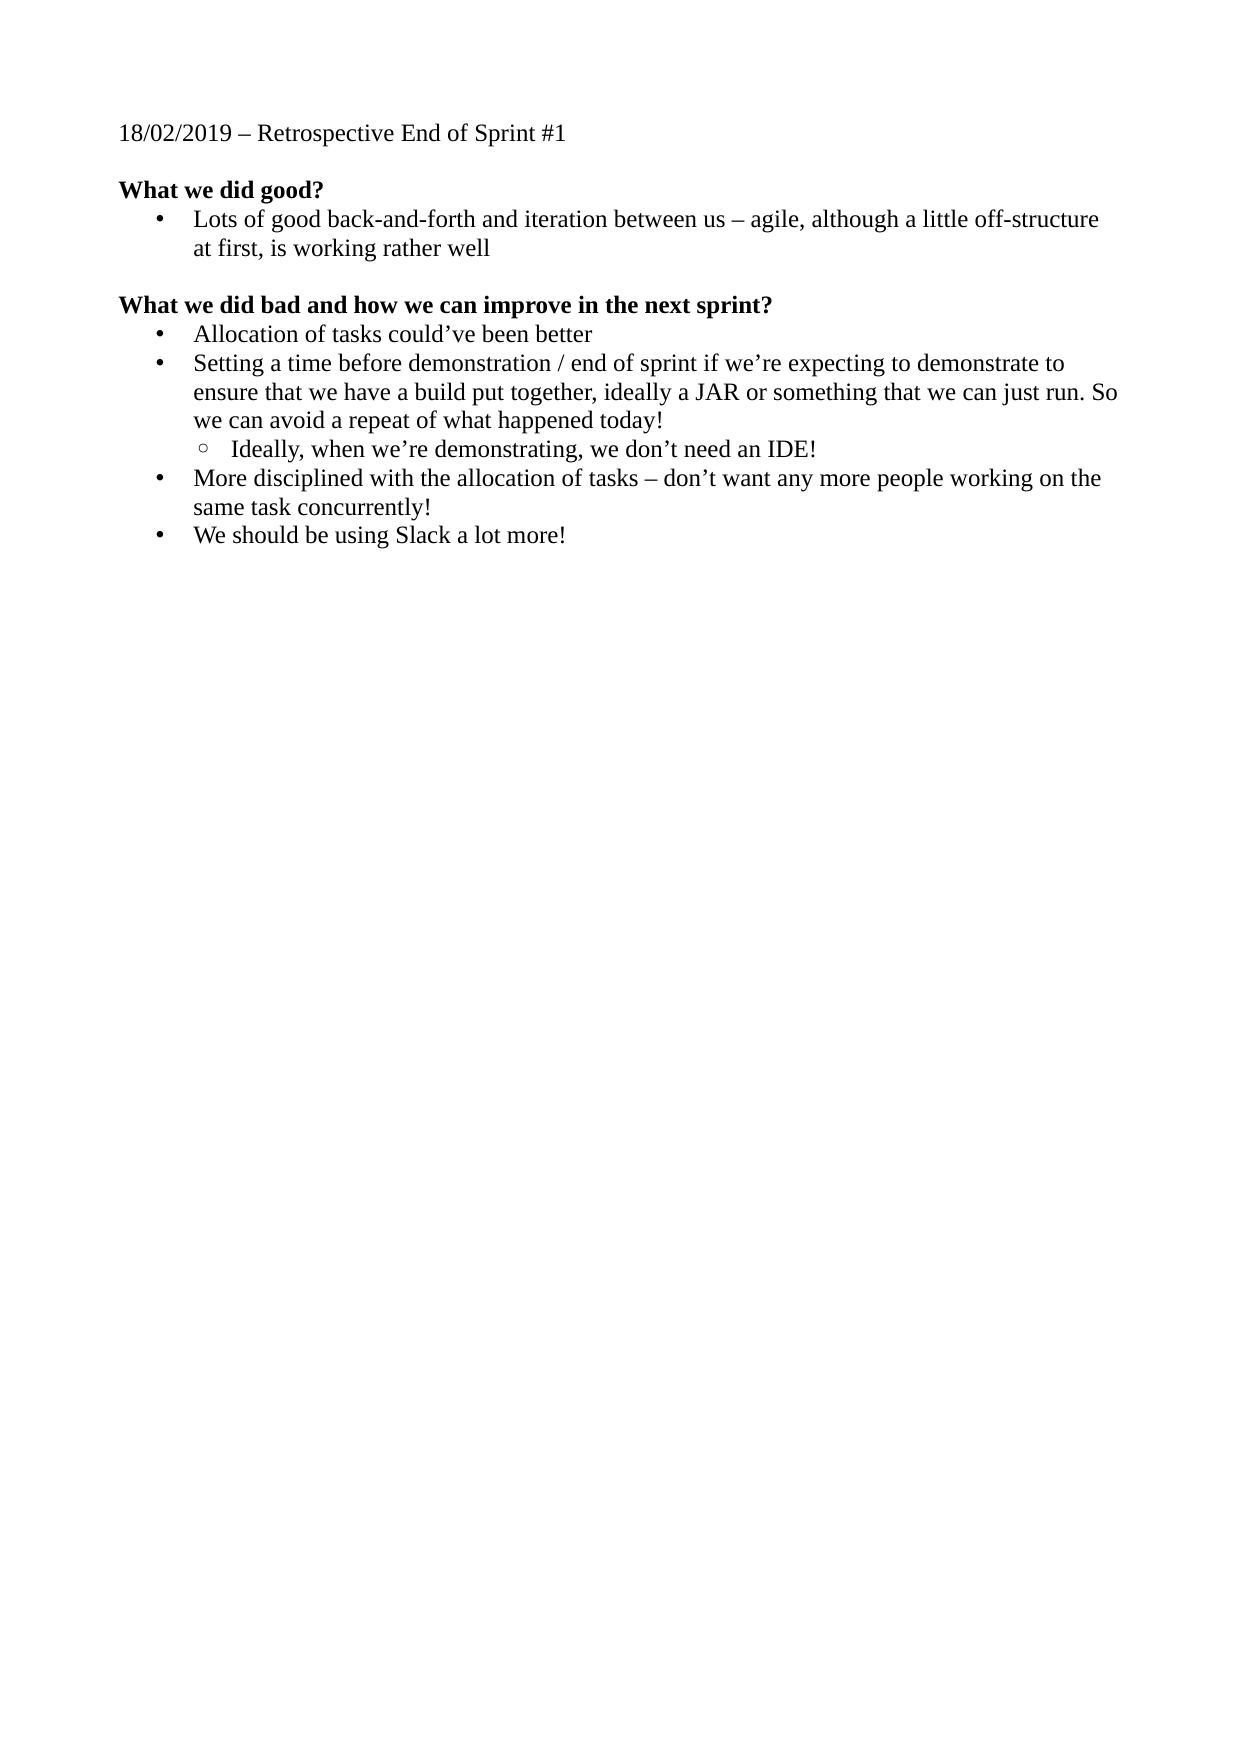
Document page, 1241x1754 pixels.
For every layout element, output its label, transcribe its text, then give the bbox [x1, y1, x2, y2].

list Allocation of tasks could’ve been better [156, 319, 1122, 348]
list Lots of good back-and-forth and iteration between us – agile, although a little off-structure at first, is working rather well [156, 204, 1122, 262]
text 18/02/2019 – Retrospective End of Sprint #1 [118, 118, 1122, 147]
text What we did good? [118, 176, 1122, 204]
list Setting a time before demonstration / end of sprint if we’re expecting to demonstrate to ensure that we have a build put together, ideally a JAR or something that we can just run. So we can avoid a repeat of what happened today! [156, 348, 1122, 434]
text What we did bad and how we can improve in the next sprint? [118, 291, 1122, 319]
list More disciplined with the allocation of tasks – don’t want any more people working on the same task concurrently! [156, 463, 1122, 521]
list We should be using Slack a lot more! [156, 521, 1122, 549]
list Ideally, when we’re demonstrating, we don’t need an IDE! [193, 434, 1122, 463]
